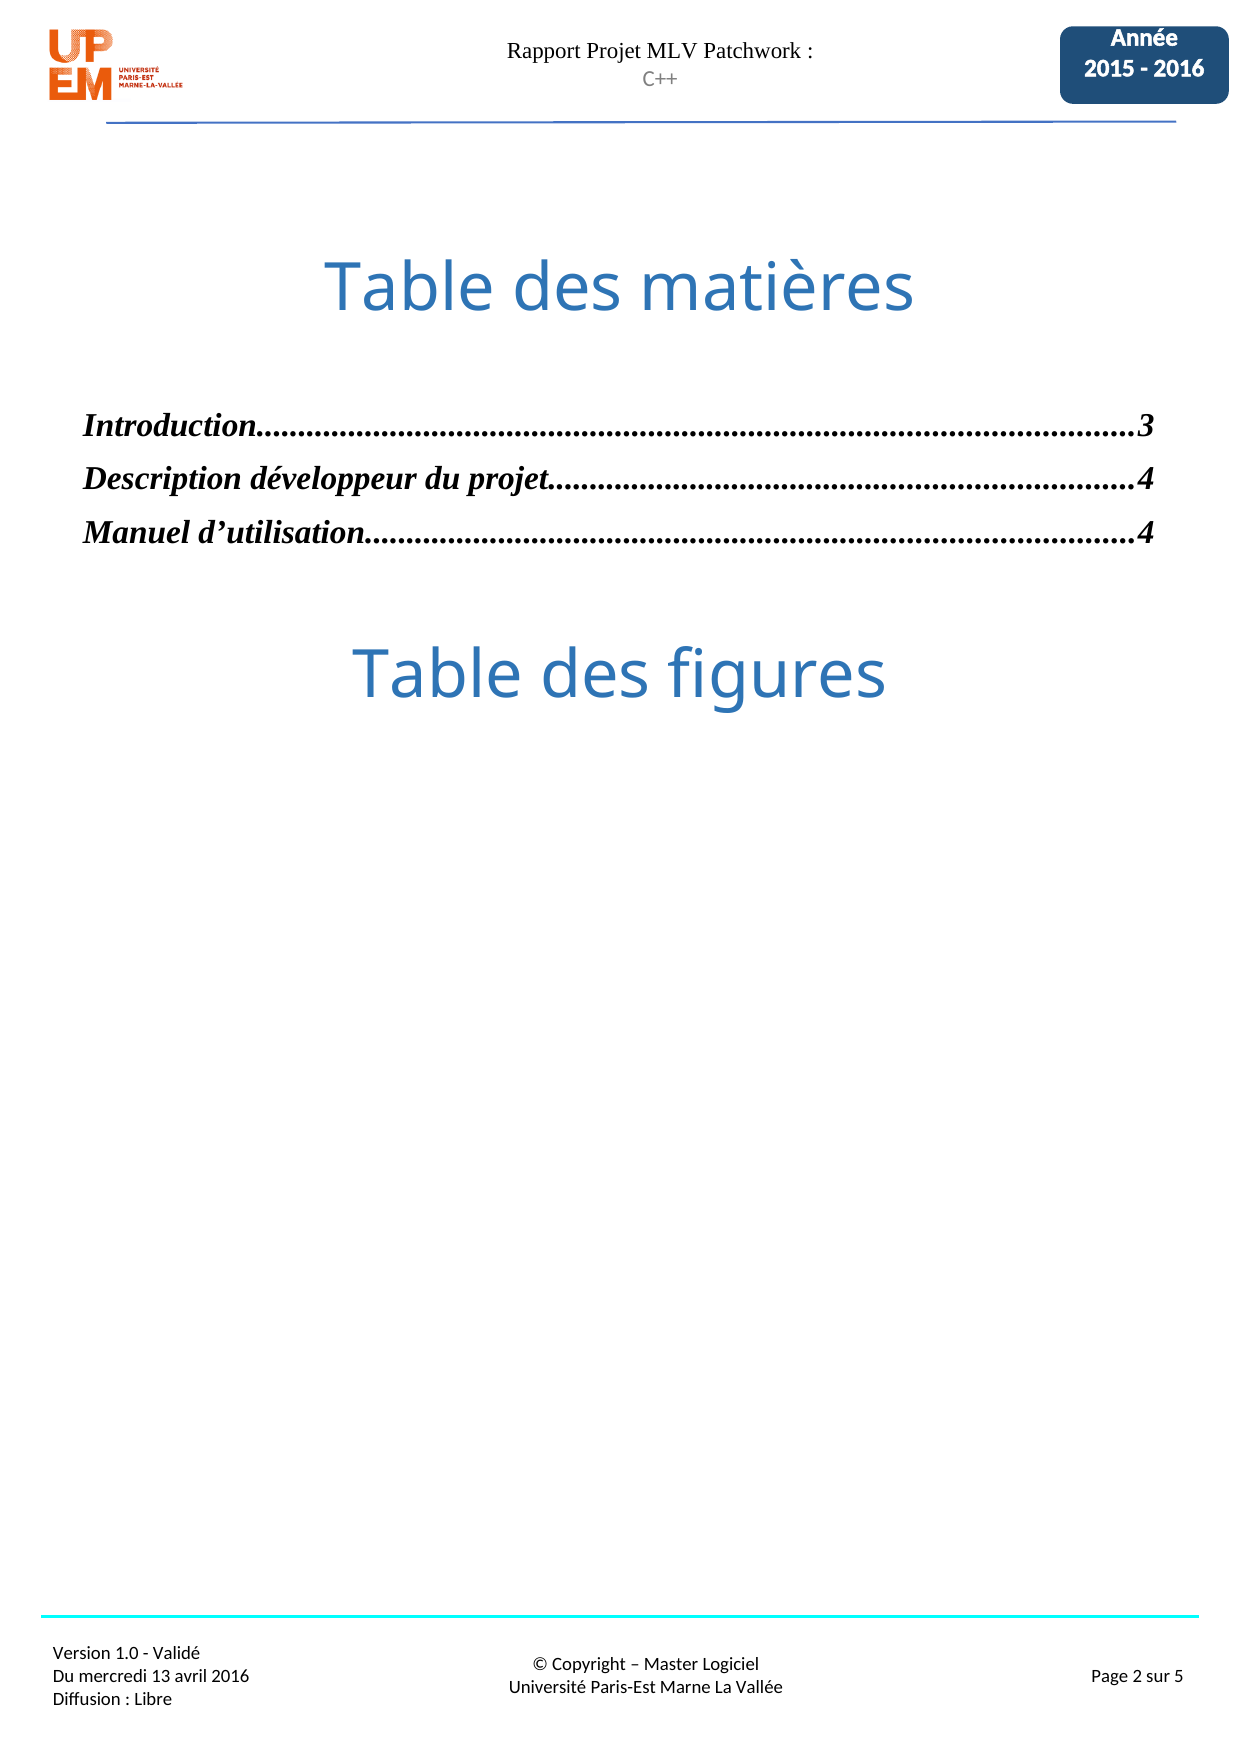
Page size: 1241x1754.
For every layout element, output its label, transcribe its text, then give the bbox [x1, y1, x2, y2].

text Manuel d’utilisation 4 [83, 512, 1157, 550]
picture [47, 27, 185, 102]
text Introduction 3 [83, 405, 1157, 443]
text Description développeur du projet 4 [83, 458, 1157, 497]
text Table des matières [83, 239, 1157, 330]
text Table des figures [83, 626, 1157, 717]
